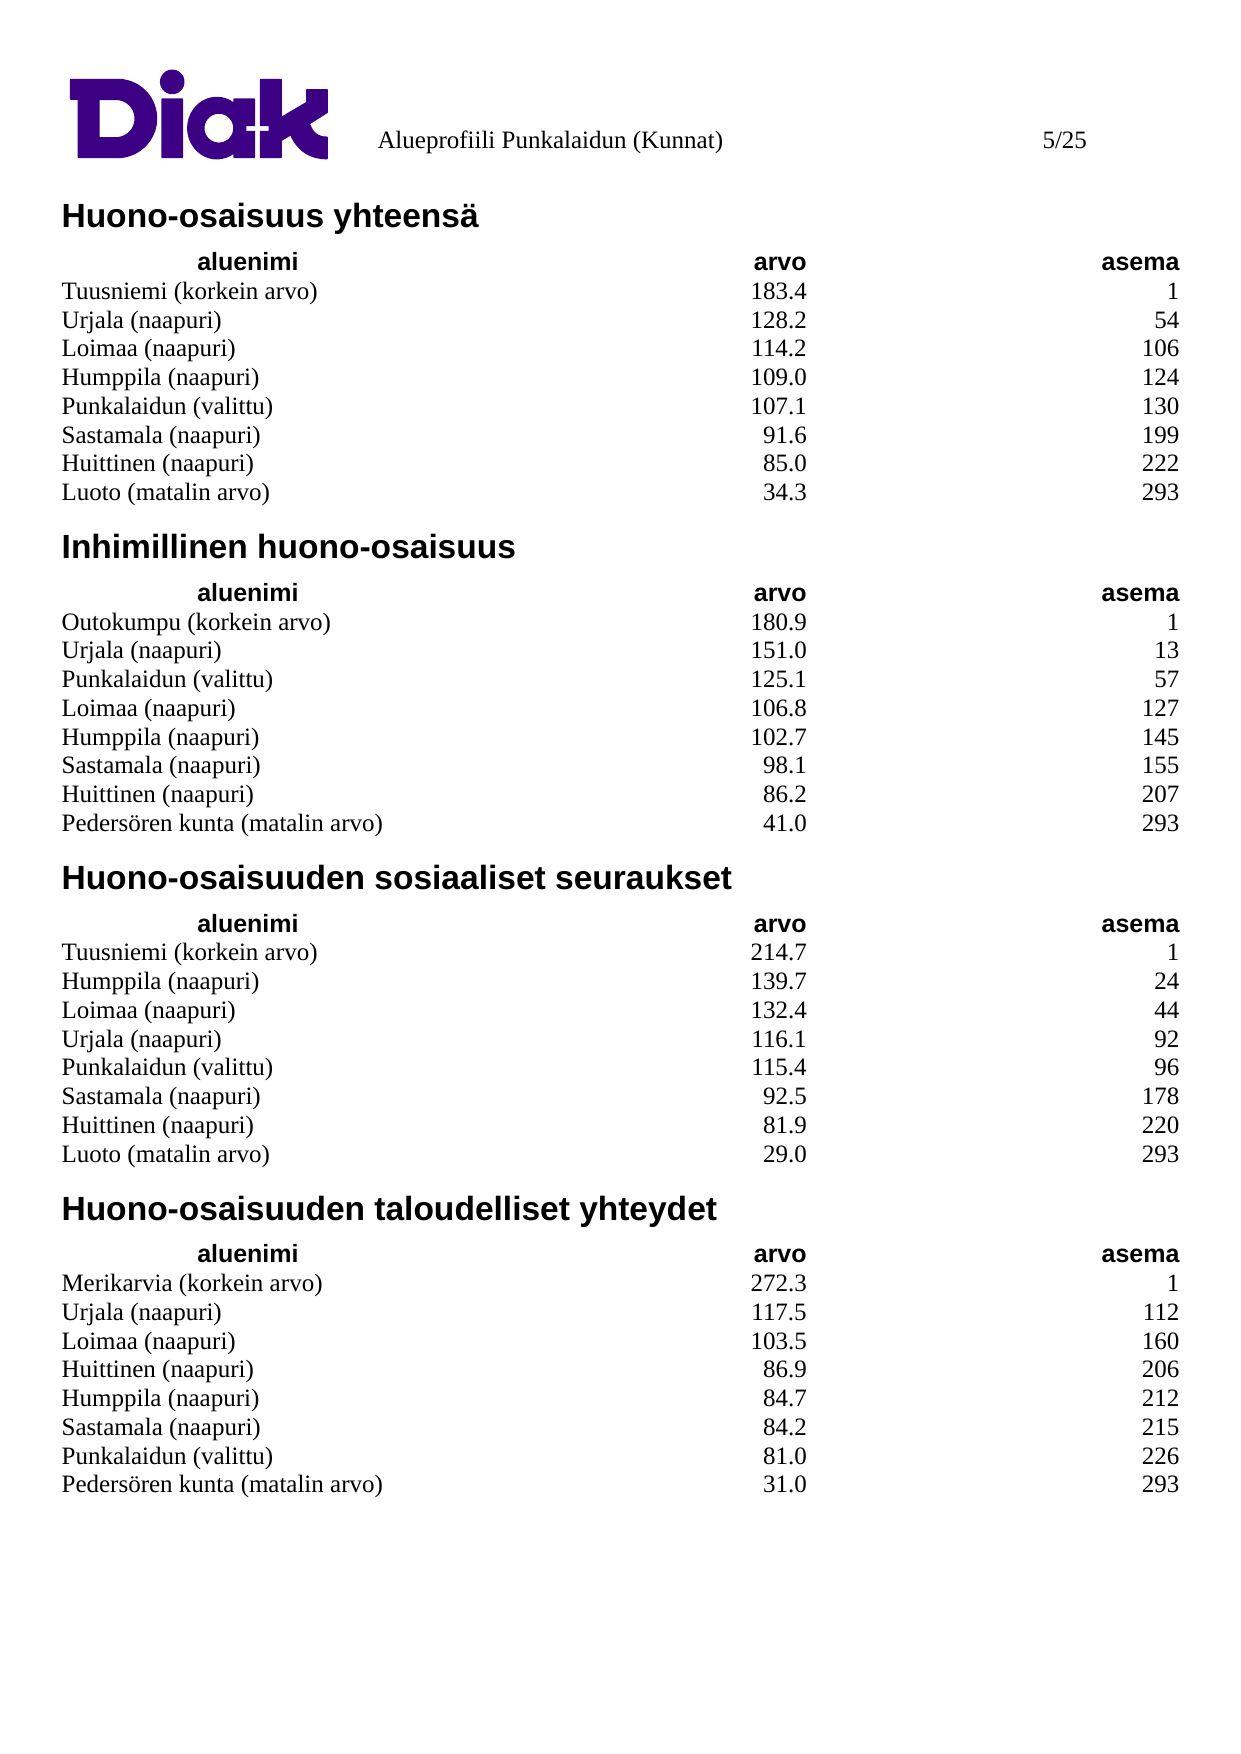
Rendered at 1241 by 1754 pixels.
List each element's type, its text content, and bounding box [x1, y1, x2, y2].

table_cell 222 [806, 449, 1179, 477]
table_cell 125.1 [434, 664, 806, 693]
table_cell 57 [806, 664, 1179, 693]
table_cell 199 [806, 420, 1179, 448]
table_cell 1 [806, 276, 1179, 305]
table_cell 81.9 [434, 1110, 806, 1139]
table_cell 96 [806, 1053, 1179, 1081]
table_cell 86.9 [434, 1355, 806, 1383]
table_cell 212 [806, 1383, 1179, 1412]
table_cell 130 [806, 391, 1179, 420]
table_cell 226 [806, 1441, 1179, 1469]
table_cell 24 [806, 966, 1179, 995]
table_cell 215 [806, 1412, 1179, 1441]
table_cell 1 [806, 1268, 1179, 1297]
table_cell 178 [806, 1081, 1179, 1110]
table_header asema [806, 909, 1179, 937]
table_cell 127 [806, 693, 1179, 722]
table_cell 112 [806, 1297, 1179, 1326]
table_cell 109.0 [434, 362, 806, 391]
table_cell 54 [806, 305, 1179, 333]
table_cell Humppila (naapuri) [61, 966, 434, 995]
table_cell 29.0 [434, 1139, 806, 1167]
subtitle Inhimillinen huono-osaisuus [61, 527, 1179, 566]
table_header aluenimi [61, 578, 434, 607]
table_header arvo [434, 247, 806, 276]
table_header aluenimi [61, 1240, 434, 1268]
table_header aluenimi [61, 247, 434, 276]
table_cell Loimaa (naapuri) [61, 995, 434, 1024]
table_header arvo [434, 909, 806, 937]
table_cell 115.4 [434, 1053, 806, 1081]
table_cell Humppila (naapuri) [61, 1383, 434, 1412]
table_header aluenimi [61, 909, 434, 937]
table_cell 145 [806, 722, 1179, 751]
table_header asema [806, 247, 1179, 276]
table_cell Sastamala (naapuri) [61, 751, 434, 779]
table_cell 155 [806, 751, 1179, 779]
table_cell Punkalaidun (valittu) [61, 1441, 434, 1469]
table_cell 207 [806, 779, 1179, 808]
table_cell 106.8 [434, 693, 806, 722]
subtitle Huono-osaisuuden sosiaaliset seuraukset [61, 858, 1179, 896]
table_cell Luoto (matalin arvo) [61, 1139, 434, 1167]
table_cell Punkalaidun (valittu) [61, 664, 434, 693]
subtitle Huono-osaisuuden taloudelliset yhteydet [61, 1188, 1179, 1227]
table_cell 85.0 [434, 449, 806, 477]
table_cell 117.5 [434, 1297, 806, 1326]
table_cell Urjala (naapuri) [61, 1297, 434, 1326]
table_cell Huittinen (naapuri) [61, 1355, 434, 1383]
table_cell 91.6 [434, 420, 806, 448]
table_cell 220 [806, 1110, 1179, 1139]
table_cell Humppila (naapuri) [61, 362, 434, 391]
table_cell 124 [806, 362, 1179, 391]
table_cell Huittinen (naapuri) [61, 779, 434, 808]
table_cell 31.0 [434, 1470, 806, 1498]
table_cell 84.7 [434, 1383, 806, 1412]
table_cell Loimaa (naapuri) [61, 1326, 434, 1354]
table_cell Humppila (naapuri) [61, 722, 434, 751]
table_cell 160 [806, 1326, 1179, 1354]
table_cell 34.3 [434, 477, 806, 506]
table_cell 84.2 [434, 1412, 806, 1441]
table_cell Tuusniemi (korkein arvo) [61, 938, 434, 966]
table_cell 98.1 [434, 751, 806, 779]
table_cell 139.7 [434, 966, 806, 995]
table_cell 1 [806, 607, 1179, 636]
table_cell 86.2 [434, 779, 806, 808]
table_cell Urjala (naapuri) [61, 1024, 434, 1052]
table_cell 151.0 [434, 636, 806, 664]
table_cell 107.1 [434, 391, 806, 420]
table_cell Urjala (naapuri) [61, 305, 434, 333]
table_cell 183.4 [434, 276, 806, 305]
table_cell 1 [806, 938, 1179, 966]
table_cell 293 [806, 1470, 1179, 1498]
table_header arvo [434, 1240, 806, 1268]
table_cell Loimaa (naapuri) [61, 693, 434, 722]
table_cell 41.0 [434, 808, 806, 837]
table_cell Pedersören kunta (matalin arvo) [61, 808, 434, 837]
table_cell 206 [806, 1355, 1179, 1383]
table_cell Tuusniemi (korkein arvo) [61, 276, 434, 305]
table_header asema [806, 578, 1179, 607]
table_cell 293 [806, 477, 1179, 506]
table_cell 180.9 [434, 607, 806, 636]
table_cell Pedersören kunta (matalin arvo) [61, 1470, 434, 1498]
table_cell 293 [806, 1139, 1179, 1167]
table_cell 214.7 [434, 938, 806, 966]
table_cell Merikarvia (korkein arvo) [61, 1268, 434, 1297]
subtitle Huono-osaisuus yhteensä [61, 196, 1179, 235]
table_cell 272.3 [434, 1268, 806, 1297]
table_cell 92 [806, 1024, 1179, 1052]
table_cell 116.1 [434, 1024, 806, 1052]
table_cell 102.7 [434, 722, 806, 751]
table_cell 44 [806, 995, 1179, 1024]
table_cell 92.5 [434, 1081, 806, 1110]
table_header arvo [434, 578, 806, 607]
table_cell 106 [806, 334, 1179, 362]
table_cell Sastamala (naapuri) [61, 1081, 434, 1110]
table_cell 128.2 [434, 305, 806, 333]
table_cell Huittinen (naapuri) [61, 449, 434, 477]
table_cell Punkalaidun (valittu) [61, 391, 434, 420]
table_cell Urjala (naapuri) [61, 636, 434, 664]
table_cell 132.4 [434, 995, 806, 1024]
table_cell 103.5 [434, 1326, 806, 1354]
table_cell 13 [806, 636, 1179, 664]
table_header asema [806, 1240, 1179, 1268]
table_cell 293 [806, 808, 1179, 837]
table_cell Outokumpu (korkein arvo) [61, 607, 434, 636]
table_cell Loimaa (naapuri) [61, 334, 434, 362]
table_cell Luoto (matalin arvo) [61, 477, 434, 506]
table_cell Punkalaidun (valittu) [61, 1053, 434, 1081]
table_cell 114.2 [434, 334, 806, 362]
table_cell Sastamala (naapuri) [61, 420, 434, 448]
table_cell 81.0 [434, 1441, 806, 1469]
table_cell Sastamala (naapuri) [61, 1412, 434, 1441]
table_cell Huittinen (naapuri) [61, 1110, 434, 1139]
